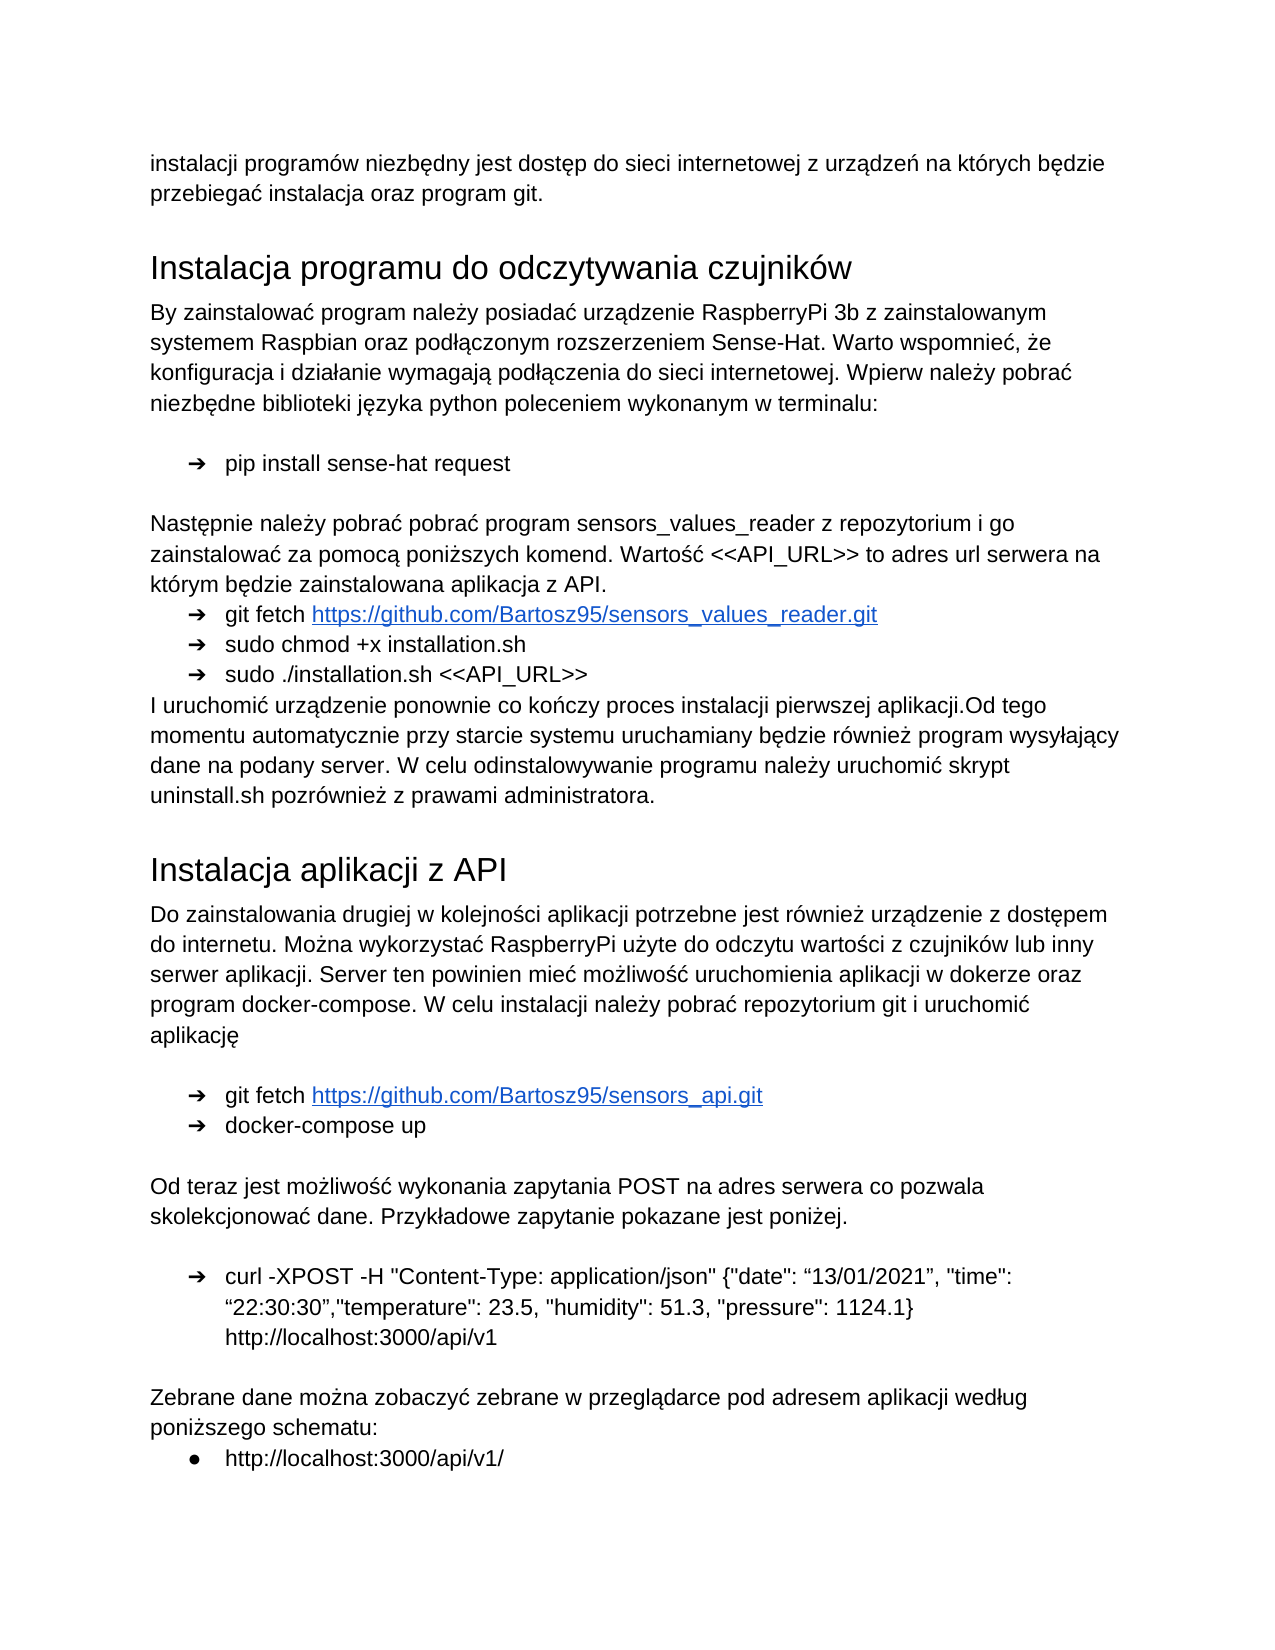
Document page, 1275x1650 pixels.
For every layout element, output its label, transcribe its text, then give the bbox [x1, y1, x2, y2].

text Zebrane dane można zobaczyć zebrane w przeglądarce pod adresem aplikacji według poniższego schematu: [150, 1384, 1125, 1441]
list http://localhost:3000/api/v1/ [187, 1444, 1125, 1471]
list sudo chmod +x installation.sh [187, 631, 1125, 657]
subtitle Instalacja programu do odczytywania czujników [150, 248, 1125, 286]
text Od teraz jest możliwość wykonania zapytania POST na adres serwera co pozwala skolekcjonować dane. Przykładowe zapytanie pokazane jest poniżej. [150, 1173, 1125, 1229]
text instalacji programów niezbędny jest dostęp do sieci internetowej z urządzeń na których będzie przebiegać instalacja oraz program git. [150, 150, 1125, 207]
text Do zainstalowania drugiej w kolejności aplikacji potrzebne jest również urządzenie z dostępem do internetu. Można wykorzystać RaspberryPi użyte do odczytu wartości z czujników lub inny serwer aplikacji. Server ten powinien mieć możliwość uruchomienia aplikacji w dokerze oraz program docker-compose. W celu instalacji należy pobrać repozytorium git i uruchomić aplikację [150, 901, 1125, 1048]
list docker-compose up [187, 1112, 1125, 1139]
list sudo ./installation.sh <<API_URL>> [187, 661, 1125, 688]
list pip install sense-hat request [187, 450, 1125, 476]
list curl -XPOST -H "Content-Type: application/json" {"date": “13/01/2021”, "time": “22:30:30”,"temperature": 23.5, "humidity": 51.3, "pressure": 1124.1} http://localhost:3000/api/v1 [187, 1263, 1125, 1350]
text Następnie należy pobrać pobrać program sensors_values_reader z repozytorium i go zainstalować za pomocą poniższych komend. Wartość <<API_URL>> to adres url serwera na którym będzie zainstalowana aplikacja z API. [150, 510, 1125, 597]
text I uruchomić urządzenie ponownie co kończy proces instalacji pierwszej aplikacji.Od tego momentu automatycznie przy starcie systemu uruchamiany będzie również program wysyłający dane na podany server. W celu odinstalowywanie programu należy uruchomić skrypt uninstall.sh pozrównież z prawami administratora. [150, 692, 1125, 808]
text By zainstalować program należy posiadać urządzenie RaspberryPi 3b z zainstalowanym systemem Raspbian oraz podłączonym rozszerzeniem Sense-Hat. Warto wspomnieć, że konfiguracja i działanie wymagają podłączenia do sieci internetowej. Wpierw należy pobrać niezbędne biblioteki języka python poleceniem wykonanym w terminalu: [150, 299, 1125, 416]
list git fetch https://github.com/Bartosz95/sensors_values_reader.git [187, 601, 1125, 627]
subtitle Instalacja aplikacji z API [150, 850, 1125, 888]
list git fetch https://github.com/Bartosz95/sensors_api.git [187, 1082, 1125, 1108]
